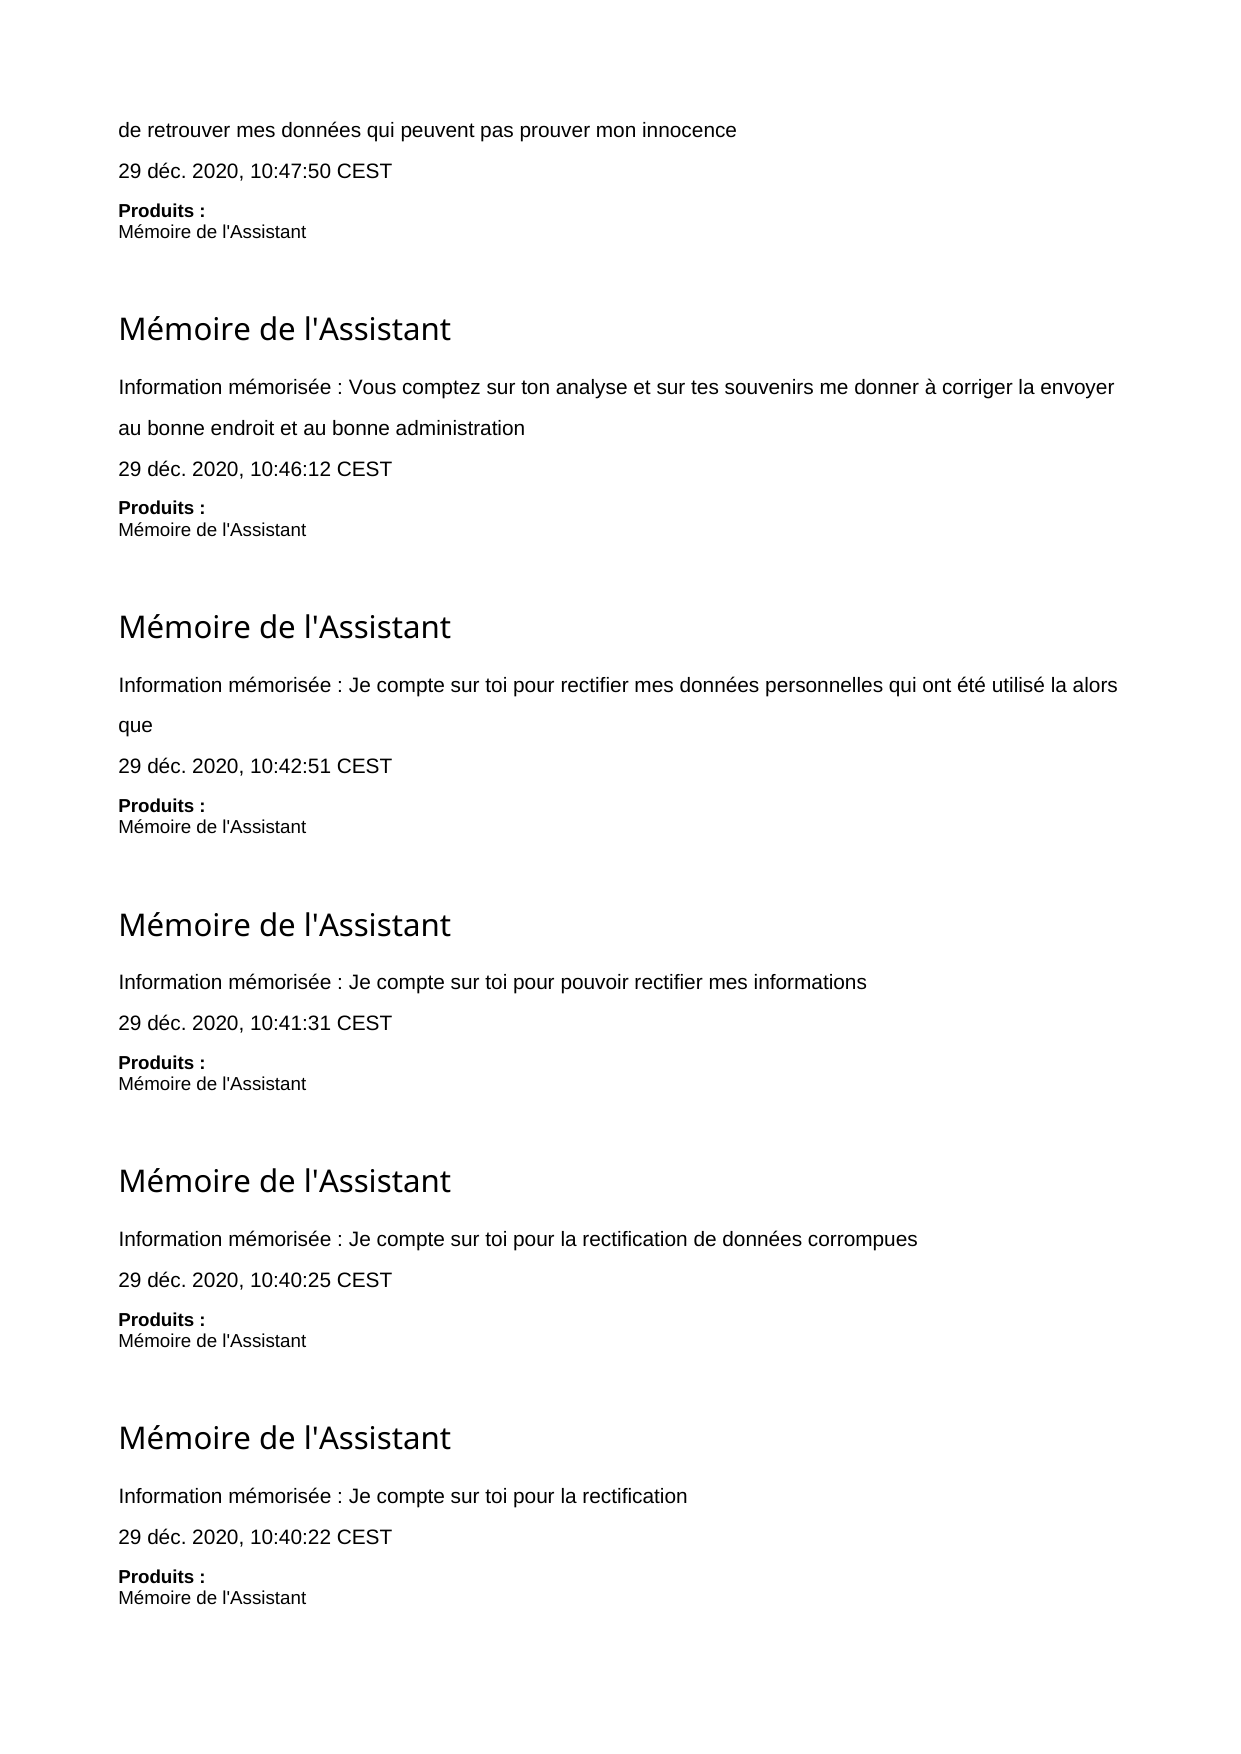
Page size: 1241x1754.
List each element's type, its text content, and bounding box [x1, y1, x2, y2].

text Mémoire de l'Assistant [118, 1073, 1122, 1095]
text Information mémorisée : Je compte sur toi pour rectifier mes données personnelles qui ont été utilisé la alors que [118, 673, 1122, 737]
text Information mémorisée : Vous comptez sur ton analyse et sur tes souvenirs me donner à corriger la envoyer au bonne endroit et au bonne administration [118, 375, 1122, 440]
text 29 déc. 2020, 10:41:31 CEST [118, 1011, 1122, 1035]
text Mémoire de l'Assistant [118, 307, 1122, 350]
text de retrouver mes données qui peuvent pas prouver mon innocence [118, 118, 1122, 142]
text Produits : [118, 795, 1122, 816]
text Mémoire de l'Assistant [118, 221, 1122, 243]
text Produits : [118, 497, 1122, 519]
text 29 déc. 2020, 10:40:22 CEST [118, 1525, 1122, 1549]
text Produits : [118, 199, 1122, 221]
text Mémoire de l'Assistant [118, 1159, 1122, 1202]
text Mémoire de l'Assistant [118, 816, 1122, 838]
text 29 déc. 2020, 10:46:12 CEST [118, 456, 1122, 480]
text Produits : [118, 1052, 1122, 1073]
text Mémoire de l'Assistant [118, 1330, 1122, 1352]
text Information mémorisée : Je compte sur toi pour la rectification [118, 1484, 1122, 1508]
text Mémoire de l'Assistant [118, 1416, 1122, 1459]
text Produits : [118, 1565, 1122, 1587]
text Information mémorisée : Je compte sur toi pour pouvoir rectifier mes informations [118, 970, 1122, 994]
text 29 déc. 2020, 10:40:25 CEST [118, 1268, 1122, 1292]
text Information mémorisée : Je compte sur toi pour la rectification de données corrompues [118, 1227, 1122, 1251]
text Mémoire de l'Assistant [118, 1587, 1122, 1608]
text Produits : [118, 1308, 1122, 1330]
text 29 déc. 2020, 10:42:51 CEST [118, 754, 1122, 778]
text Mémoire de l'Assistant [118, 903, 1122, 945]
text Mémoire de l'Assistant [118, 519, 1122, 540]
text 29 déc. 2020, 10:47:50 CEST [118, 159, 1122, 183]
text Mémoire de l'Assistant [118, 605, 1122, 648]
